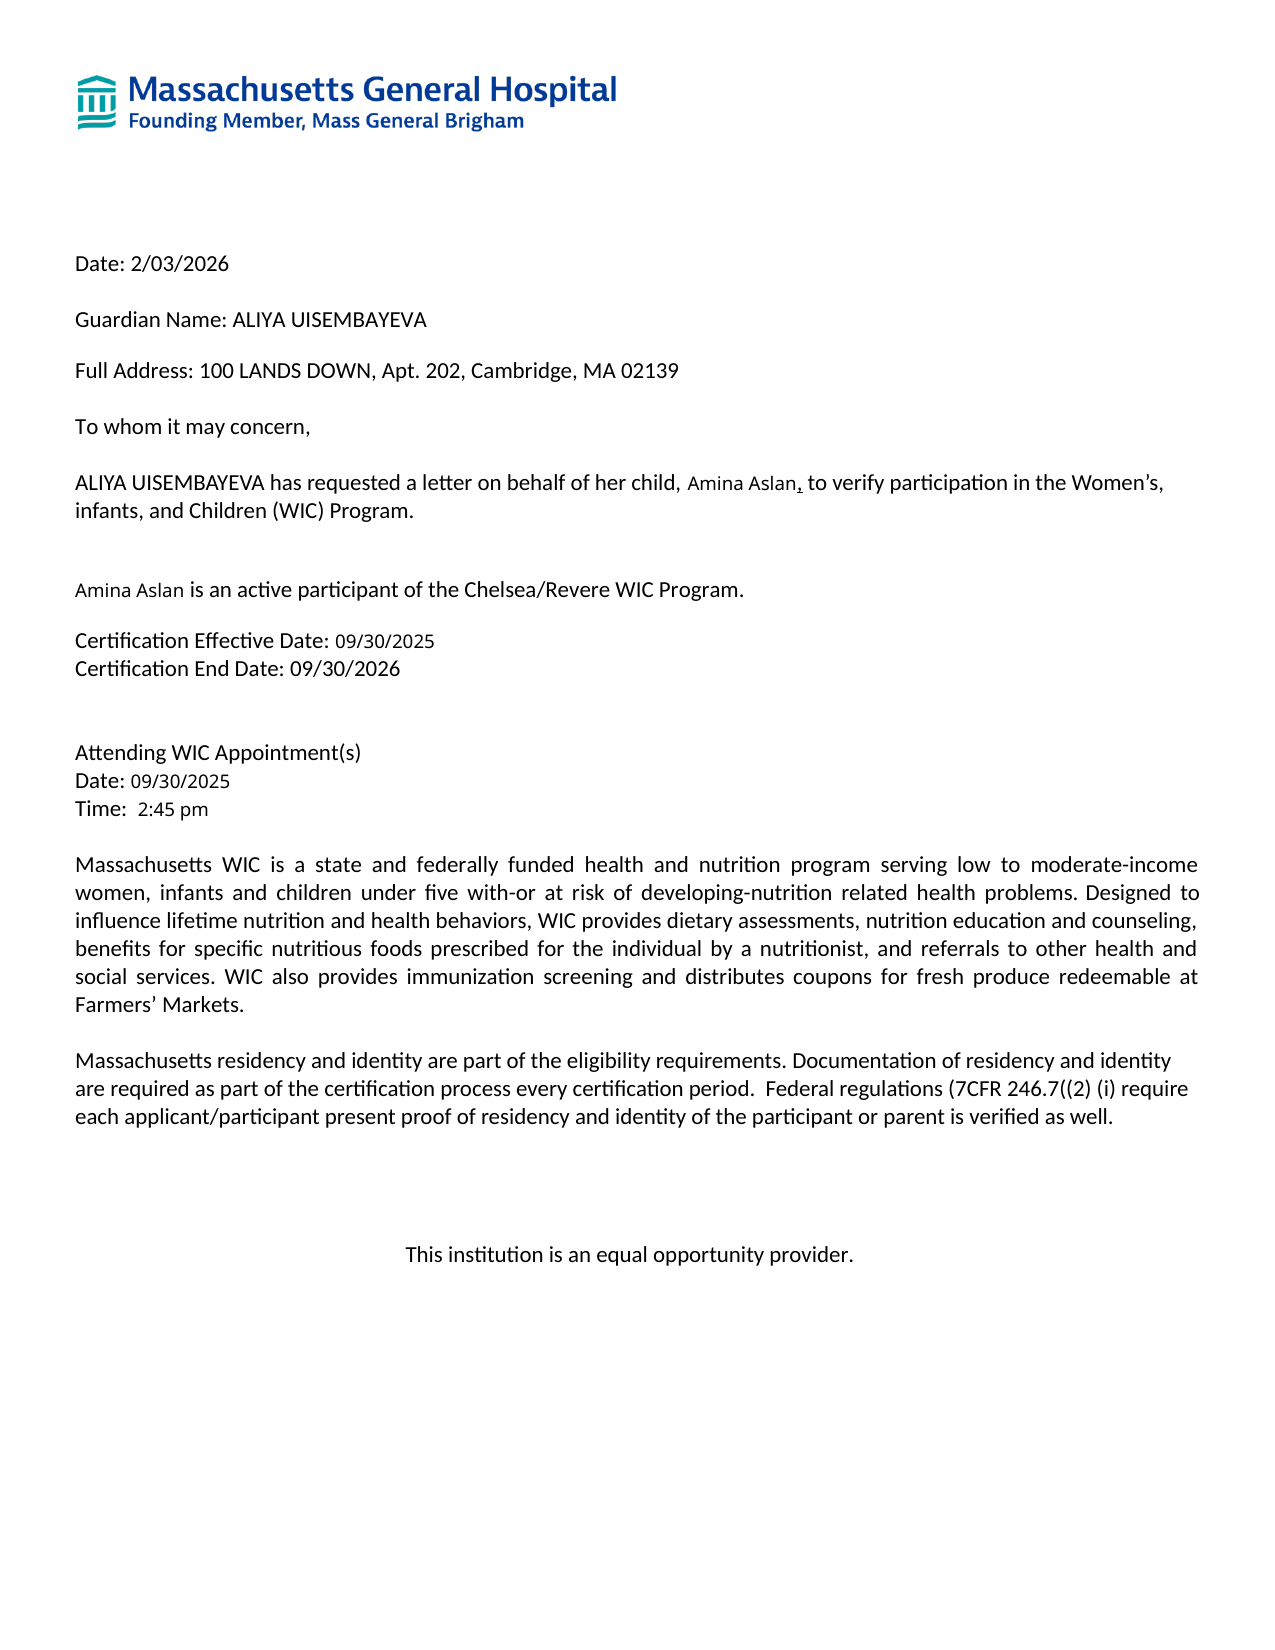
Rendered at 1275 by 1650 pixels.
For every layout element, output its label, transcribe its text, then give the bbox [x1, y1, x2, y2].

text Date: 2/03/2026 [75, 249, 1200, 277]
text Guardian Name: ALIYA UISEMBAYEVA [75, 305, 1200, 333]
text Date: 09/30/2025 [75, 766, 1200, 794]
text To whom it may concern, [75, 412, 1200, 440]
picture [75, 73, 618, 134]
text Time: 2:45 pm [75, 794, 1200, 822]
text Certification Effective Date: 09/30/2025 [75, 626, 1200, 654]
text Amina Aslan is an active participant of the Chelsea/Revere WIC Program. [75, 575, 1200, 603]
text Massachusetts WIC is a state and federally funded health and nutrition program serving low to moderate-income women, infants and children under five with-or at risk of developing-nutrition related health problems. Designed to influence lifetime nutrition and health behaviors, WIC provides dietary assessments, nutrition education and counseling, benefits for specific nutritious foods prescribed for the individual by a nutritionist, and referrals to other health and social services. WIC also provides immunization screening and distributes coupons for fresh produce redeemable at Farmers’ Markets. [75, 850, 1200, 1018]
text ALIYA UISEMBAYEVA has requested a letter on behalf of her child, Amina Aslan, to verify participation in the Women’s, infants, and Children (WIC) Program. [75, 468, 1200, 524]
text Full Address: 100 LANDS DOWN, Apt. 202, Cambridge, MA 02139 [75, 356, 1200, 384]
text Certification End Date: 09/30/2026 [75, 654, 1200, 682]
text Attending WIC Appointment(s) [75, 738, 1200, 766]
text Massachusetts residency and identity are part of the eligibility requirements. Documentation of residency and identity are required as part of the certification process every certification period. Federal regulations (7CFR 246.7((2) (i) require each applicant/participant present proof of residency and identity of the participant or parent is verified as well. [75, 1046, 1200, 1130]
text This institution is an equal opportunity provider. [75, 1242, 1185, 1267]
